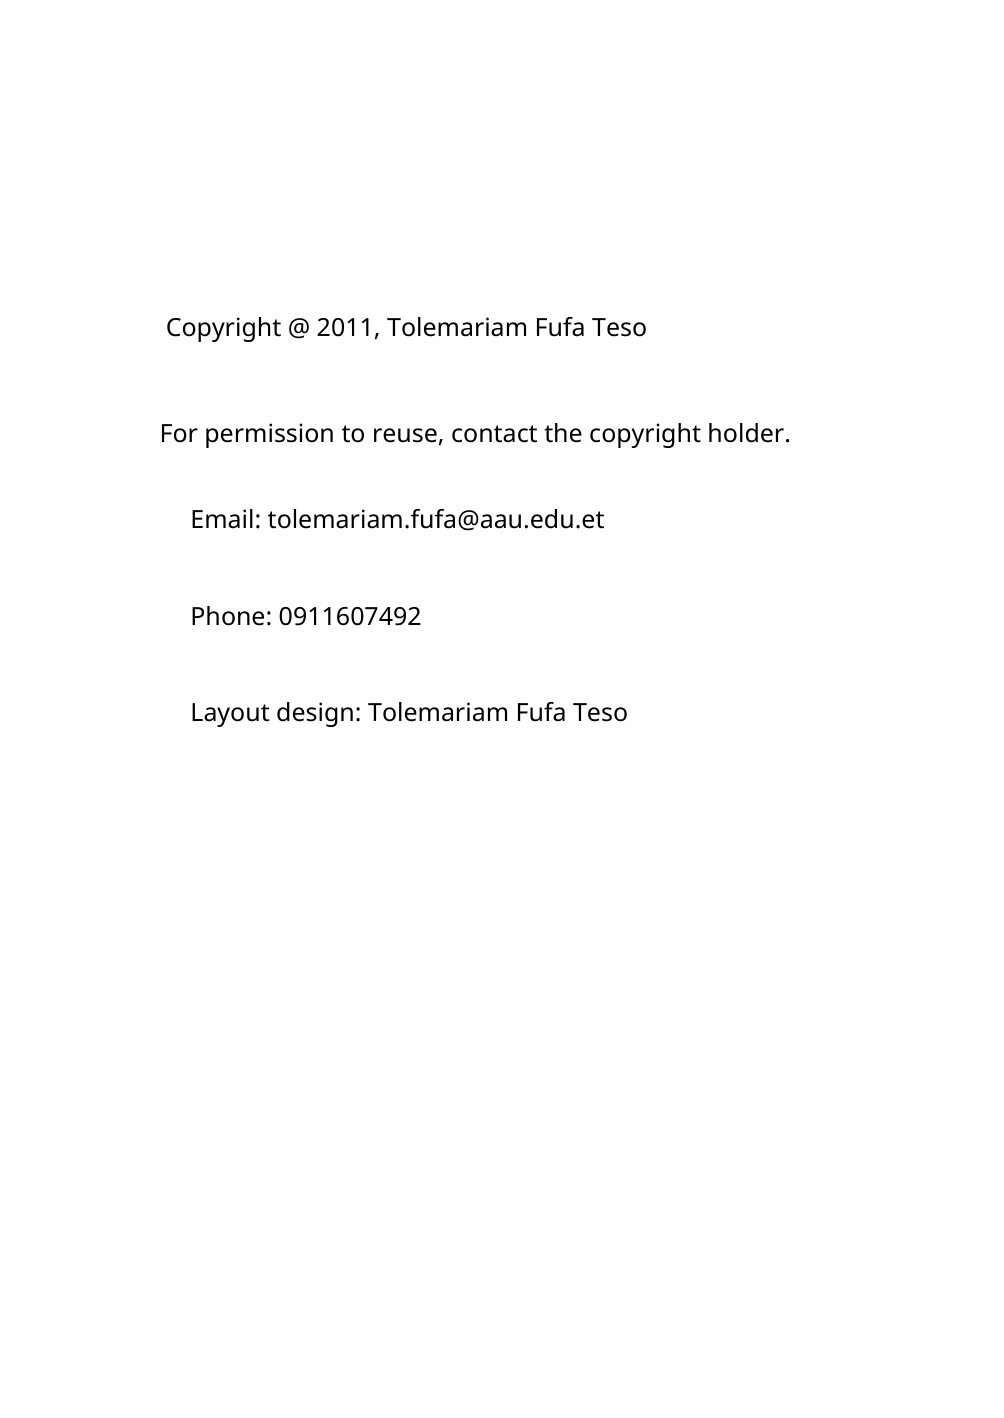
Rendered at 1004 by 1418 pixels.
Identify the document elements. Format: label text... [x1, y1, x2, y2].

text Layout design: Tolemariam Fufa Teso [190, 694, 839, 729]
text Phone: 0911607492 [190, 598, 839, 632]
text Email: tolemariam.fufa@aau.edu.et [190, 502, 839, 536]
text Copyright @ 2011, Tolemariam Fufa Teso [166, 310, 839, 344]
text For permission to reuse, contact the copyright holder. [159, 416, 839, 450]
